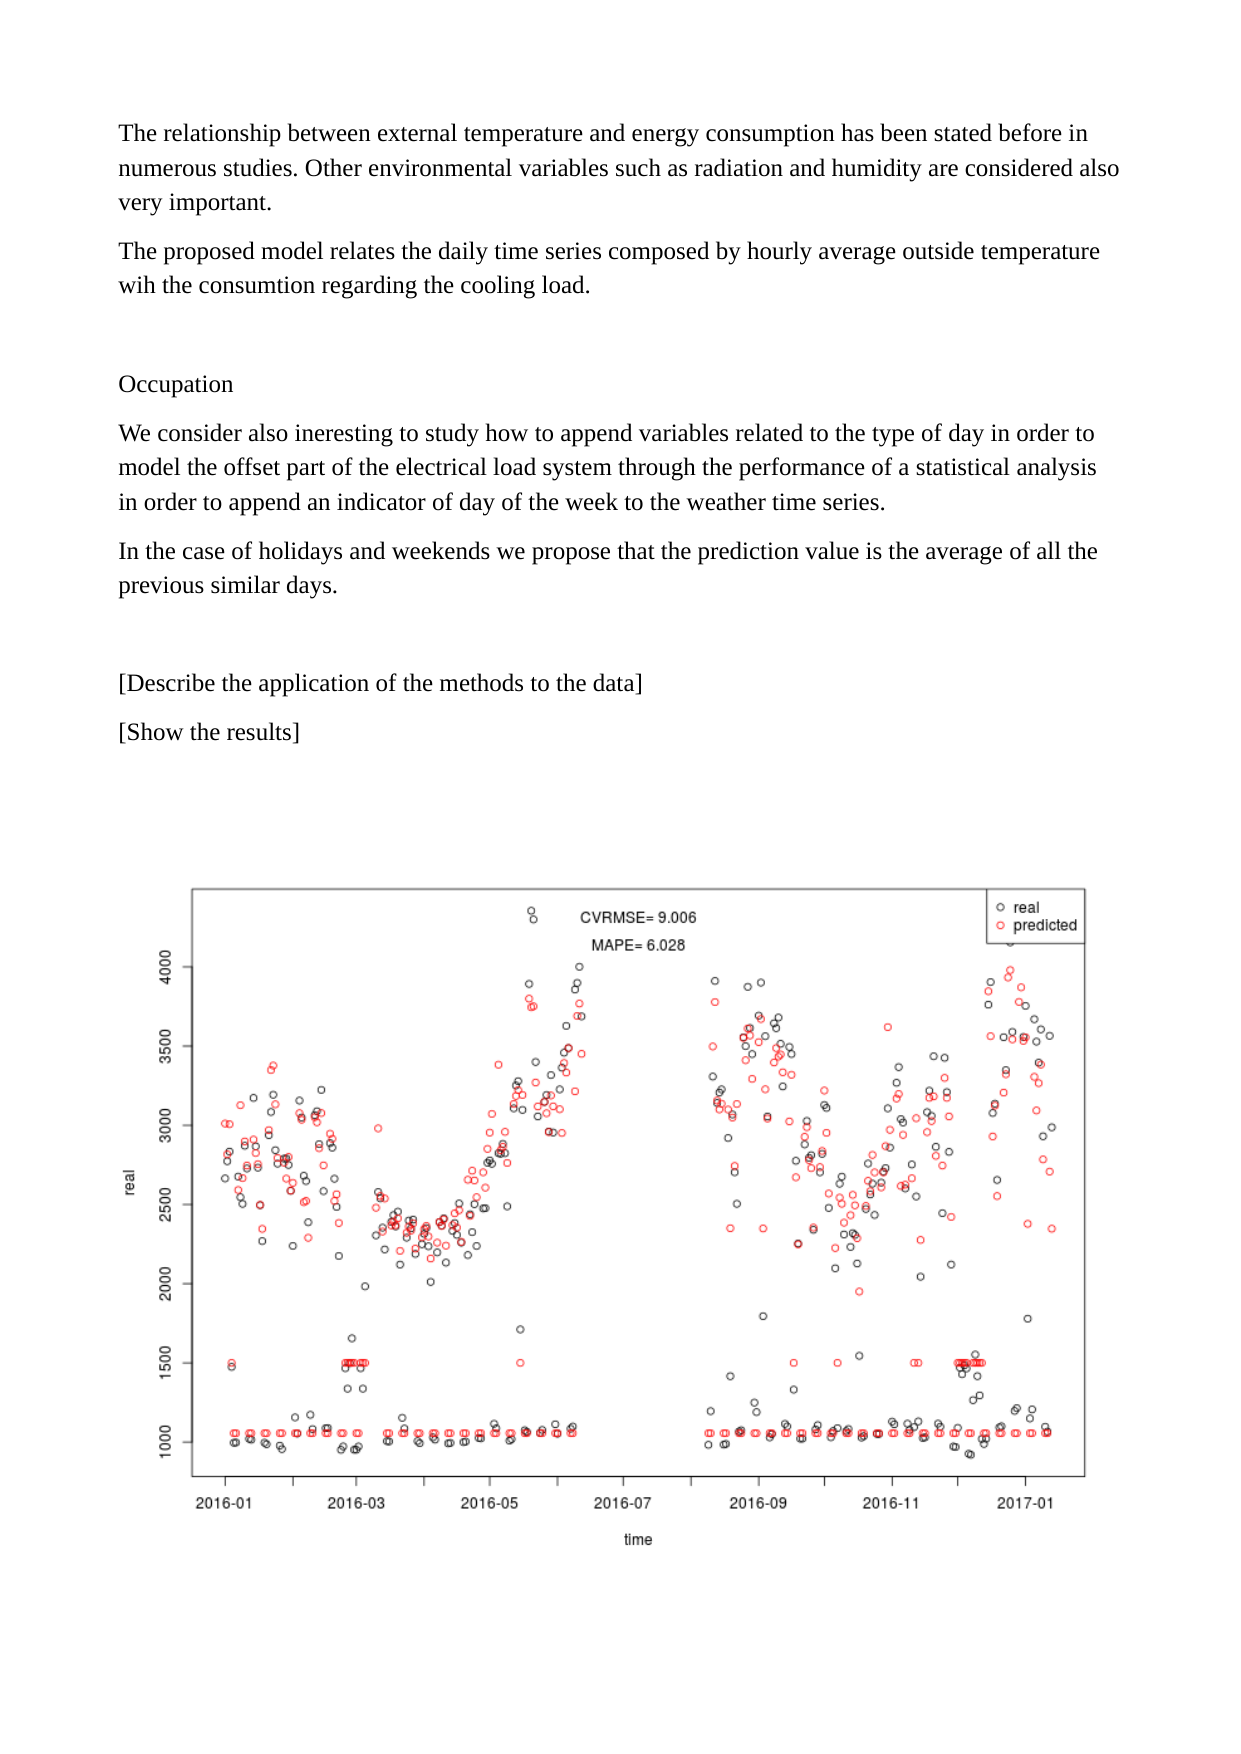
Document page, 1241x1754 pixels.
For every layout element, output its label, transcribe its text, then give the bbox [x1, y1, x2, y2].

text Occupation [118, 369, 1122, 397]
text [Show the results] [118, 717, 1122, 746]
text The relationship between external temperature and energy consumption has been stated before in numerous studies. Other environmental variables such as radiation and humidity are considered also very important. [118, 118, 1122, 216]
picture [118, 815, 1123, 1569]
text We consider also ineresting to study how to append variables related to the type of day in order to model the offset part of the electrical load system through the performance of a statistical analysis in order to append an indicator of day of the week to the weather time series. [118, 418, 1122, 516]
text [Describe the application of the methods to the data] [118, 668, 1122, 697]
text In the case of holidays and weekends we propose that the prediction value is the average of all the previous similar days. [118, 536, 1122, 599]
text The proposed model relates the daily time series composed by hourly average outside temperature wih the consumtion regarding the cooling load. [118, 236, 1122, 299]
